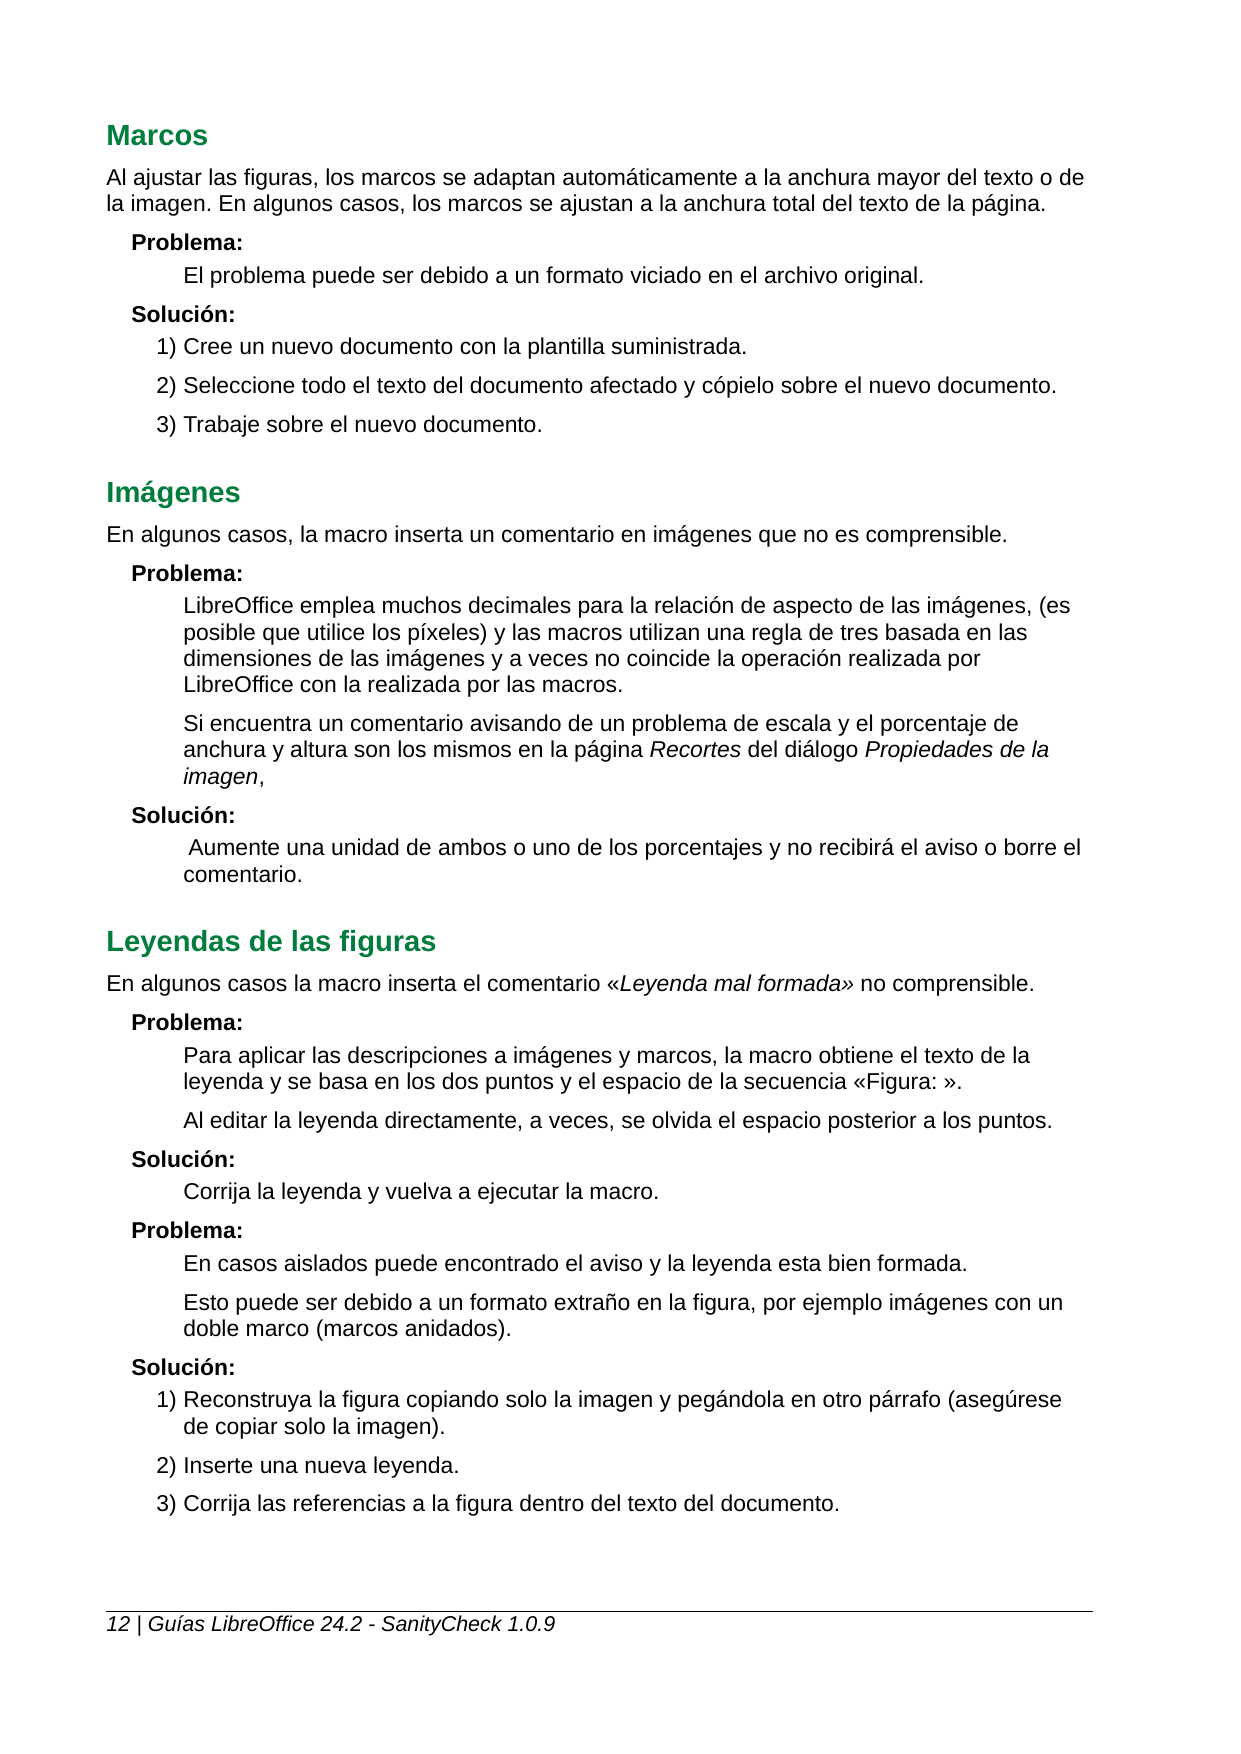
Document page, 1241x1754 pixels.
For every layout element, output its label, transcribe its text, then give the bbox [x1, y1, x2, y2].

list Corrija las referencias a la figura dentro del texto del documento. [183, 1490, 1093, 1517]
text Esto puede ser debido a un formato extraño en la figura, por ejemplo imágenes con un doble marco (marcos anidados). [183, 1288, 1093, 1341]
list Cree un nuevo documento con la plantilla suministrada. [183, 333, 1093, 360]
list Reconstruya la figura copiando solo la imagen y pegándola en otro párrafo (asegúrese de copiar solo la imagen). [183, 1386, 1093, 1439]
text En algunos casos, la macro inserta un comentario en imágenes que no es comprensible. [106, 521, 1093, 547]
text Solución: [131, 301, 1093, 327]
list Trabaje sobre el nuevo documento. [183, 411, 1093, 437]
text Problema: [131, 1009, 1093, 1035]
text Problema: [131, 229, 1093, 256]
subtitle Imágenes [106, 475, 1093, 508]
text Para aplicar las descripciones a imágenes y marcos, la macro obtiene el texto de la leyenda y se basa en los dos puntos y el espacio de la secuencia «Figura: ». [183, 1042, 1093, 1094]
text El problema puede ser debido a un formato viciado en el archivo original. [183, 262, 1093, 288]
subtitle Leyendas de las figuras [106, 924, 1093, 958]
text Solución: [131, 1354, 1093, 1380]
text Problema: [131, 1217, 1093, 1243]
text Problema: [131, 559, 1093, 586]
text LibreOffice emplea muchos decimales para la relación de aspecto de las imágenes, (es posible que utilice los píxeles) y las macros utilizan una regla de tres basada en las dimensiones de las imágenes y a veces no coincide la operación realizada por LibreOffice con la realizada por las macros. [183, 592, 1093, 697]
text Aumente una unidad de ambos o uno de los porcentajes y no recibirá el aviso o borre el comentario. [183, 834, 1093, 887]
text Si encuentra un comentario avisando de un problema de escala y el porcentaje de anchura y altura son los mismos en la página Recortes del diálogo Propiedades de la imagen, [183, 710, 1093, 789]
text En casos aislados puede encontrado el aviso y la leyenda esta bien formada. [183, 1250, 1093, 1276]
text En algunos casos la macro inserta el comentario «Leyenda mal formada» no comprensible. [106, 970, 1093, 996]
text Corrija la leyenda y vuelva a ejecutar la macro. [183, 1178, 1093, 1204]
text Al editar la leyenda directamente, a veces, se olvida el espacio posterior a los puntos. [183, 1107, 1093, 1133]
text Solución: [131, 802, 1093, 828]
list Inserte una nueva leyenda. [183, 1452, 1093, 1478]
subtitle Marcos [106, 118, 1093, 152]
text Al ajustar las figuras, los marcos se adaptan automáticamente a la anchura mayor del texto o de la imagen. En algunos casos, los marcos se ajustan a la anchura total del texto de la página. [106, 164, 1093, 217]
text Solución: [131, 1146, 1093, 1172]
list Seleccione todo el texto del documento afectado y cópielo sobre el nuevo documento. [183, 372, 1093, 398]
